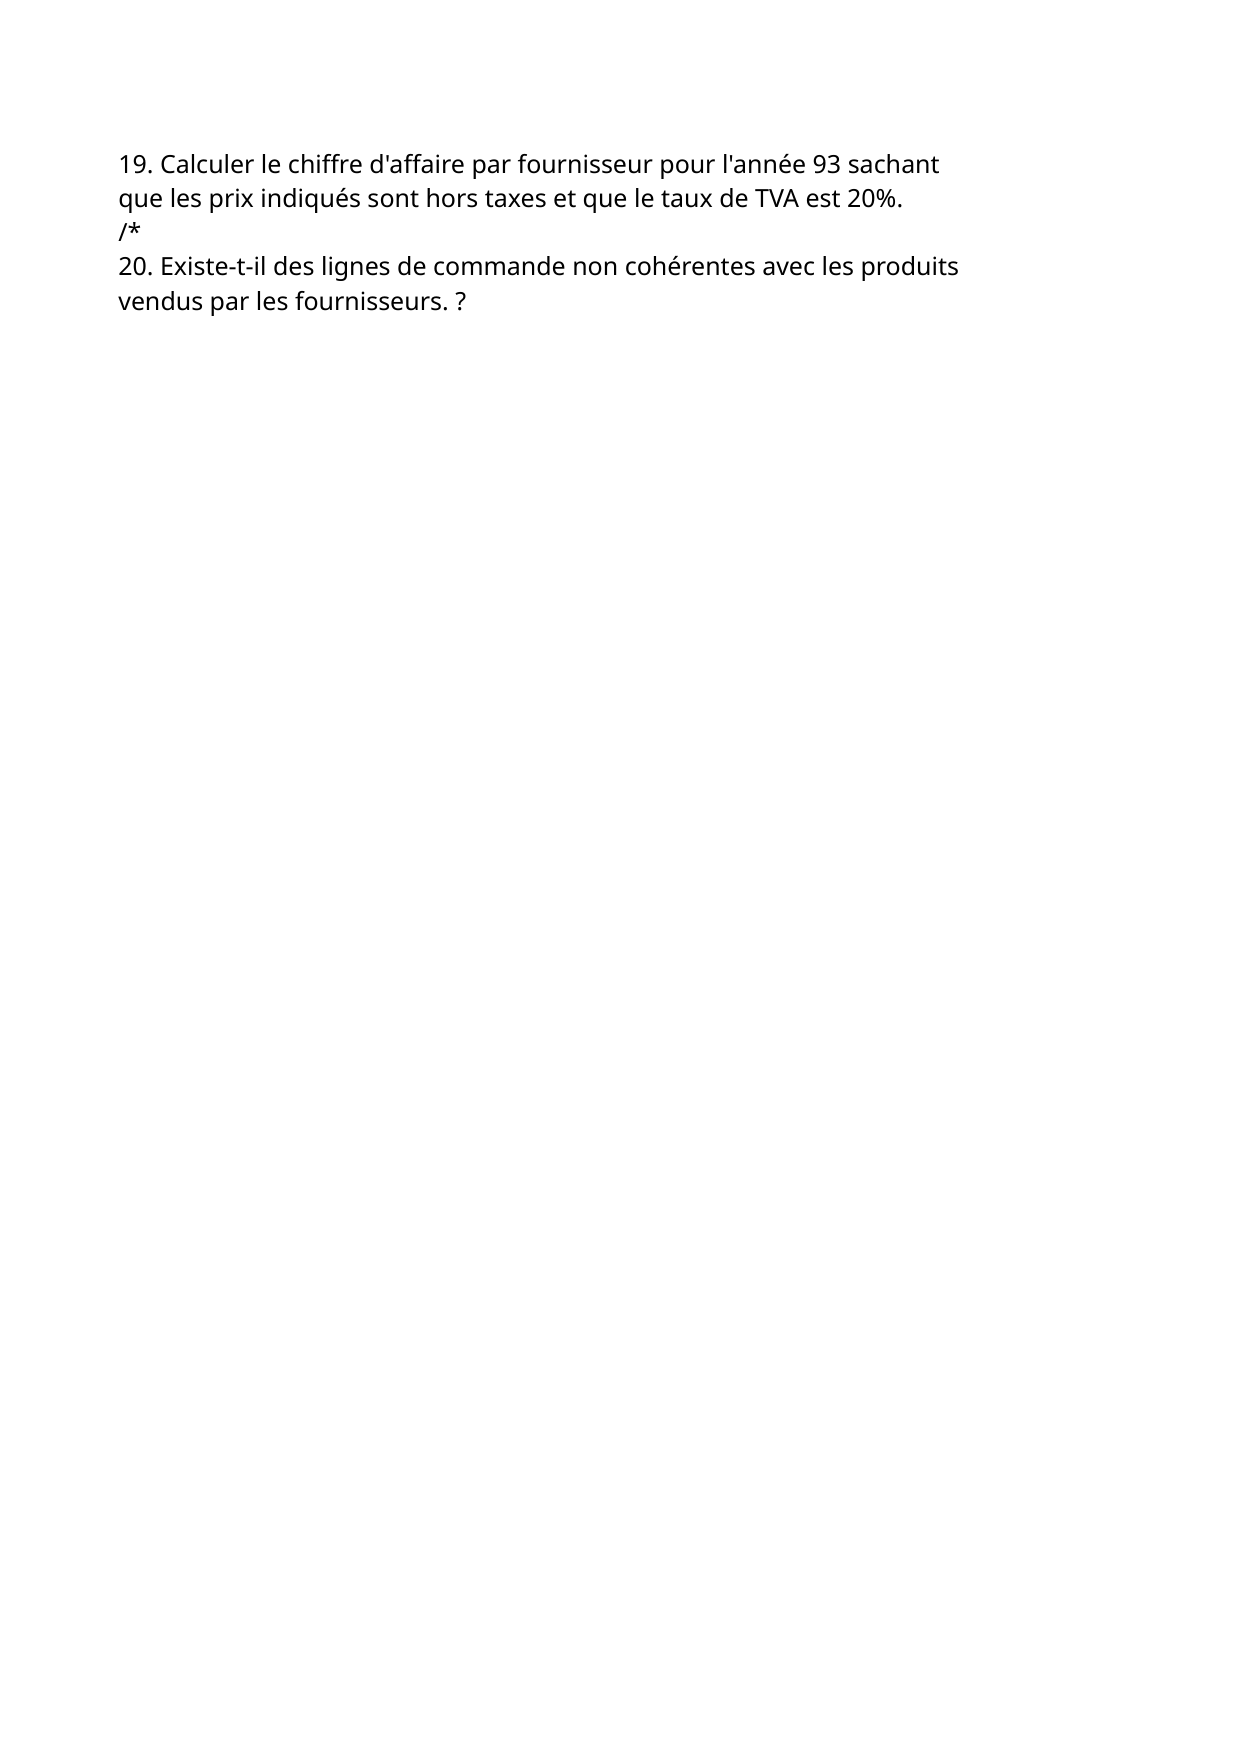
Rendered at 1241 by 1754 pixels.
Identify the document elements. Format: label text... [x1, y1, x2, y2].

text 19. Calculer le chiffre d'affaire par fournisseur pour l'année 93 sachant que les prix indiqués sont hors taxes et que le taux de TVA est 20%. /* 20. Existe-t-il des lignes de commande non cohérentes avec les produits vendus par les fournisseurs. ? [118, 118, 1122, 317]
